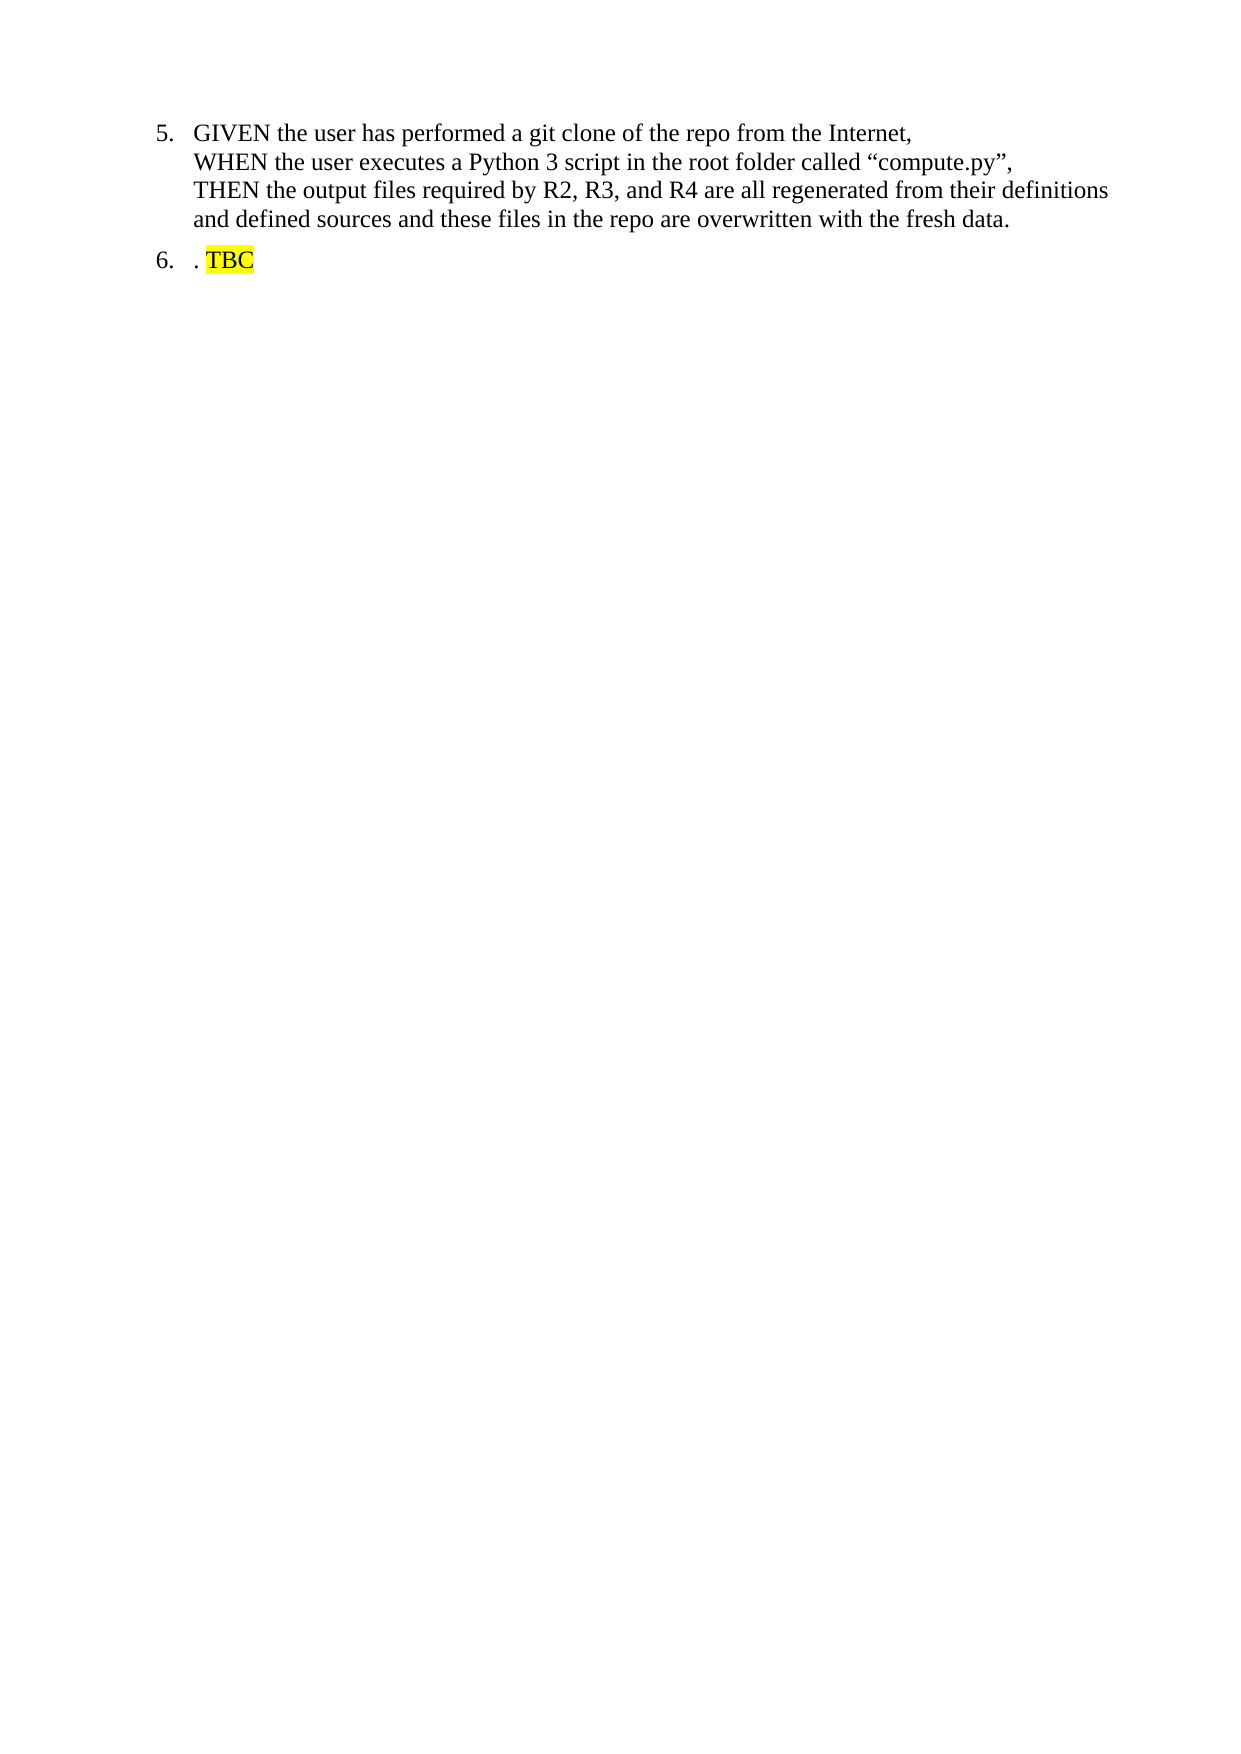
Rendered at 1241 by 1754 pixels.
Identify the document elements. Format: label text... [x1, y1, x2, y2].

list GIVEN the user has performed a git clone of the repo from the Internet, WHEN the user executes a Python 3 script in the root folder called “compute.py”, THEN the output files required by R2, R3, and R4 are all regenerated from their definitions and defined sources and these files in the repo are overwritten with the fresh data. [156, 118, 1122, 233]
list . TBC [156, 245, 1122, 274]
